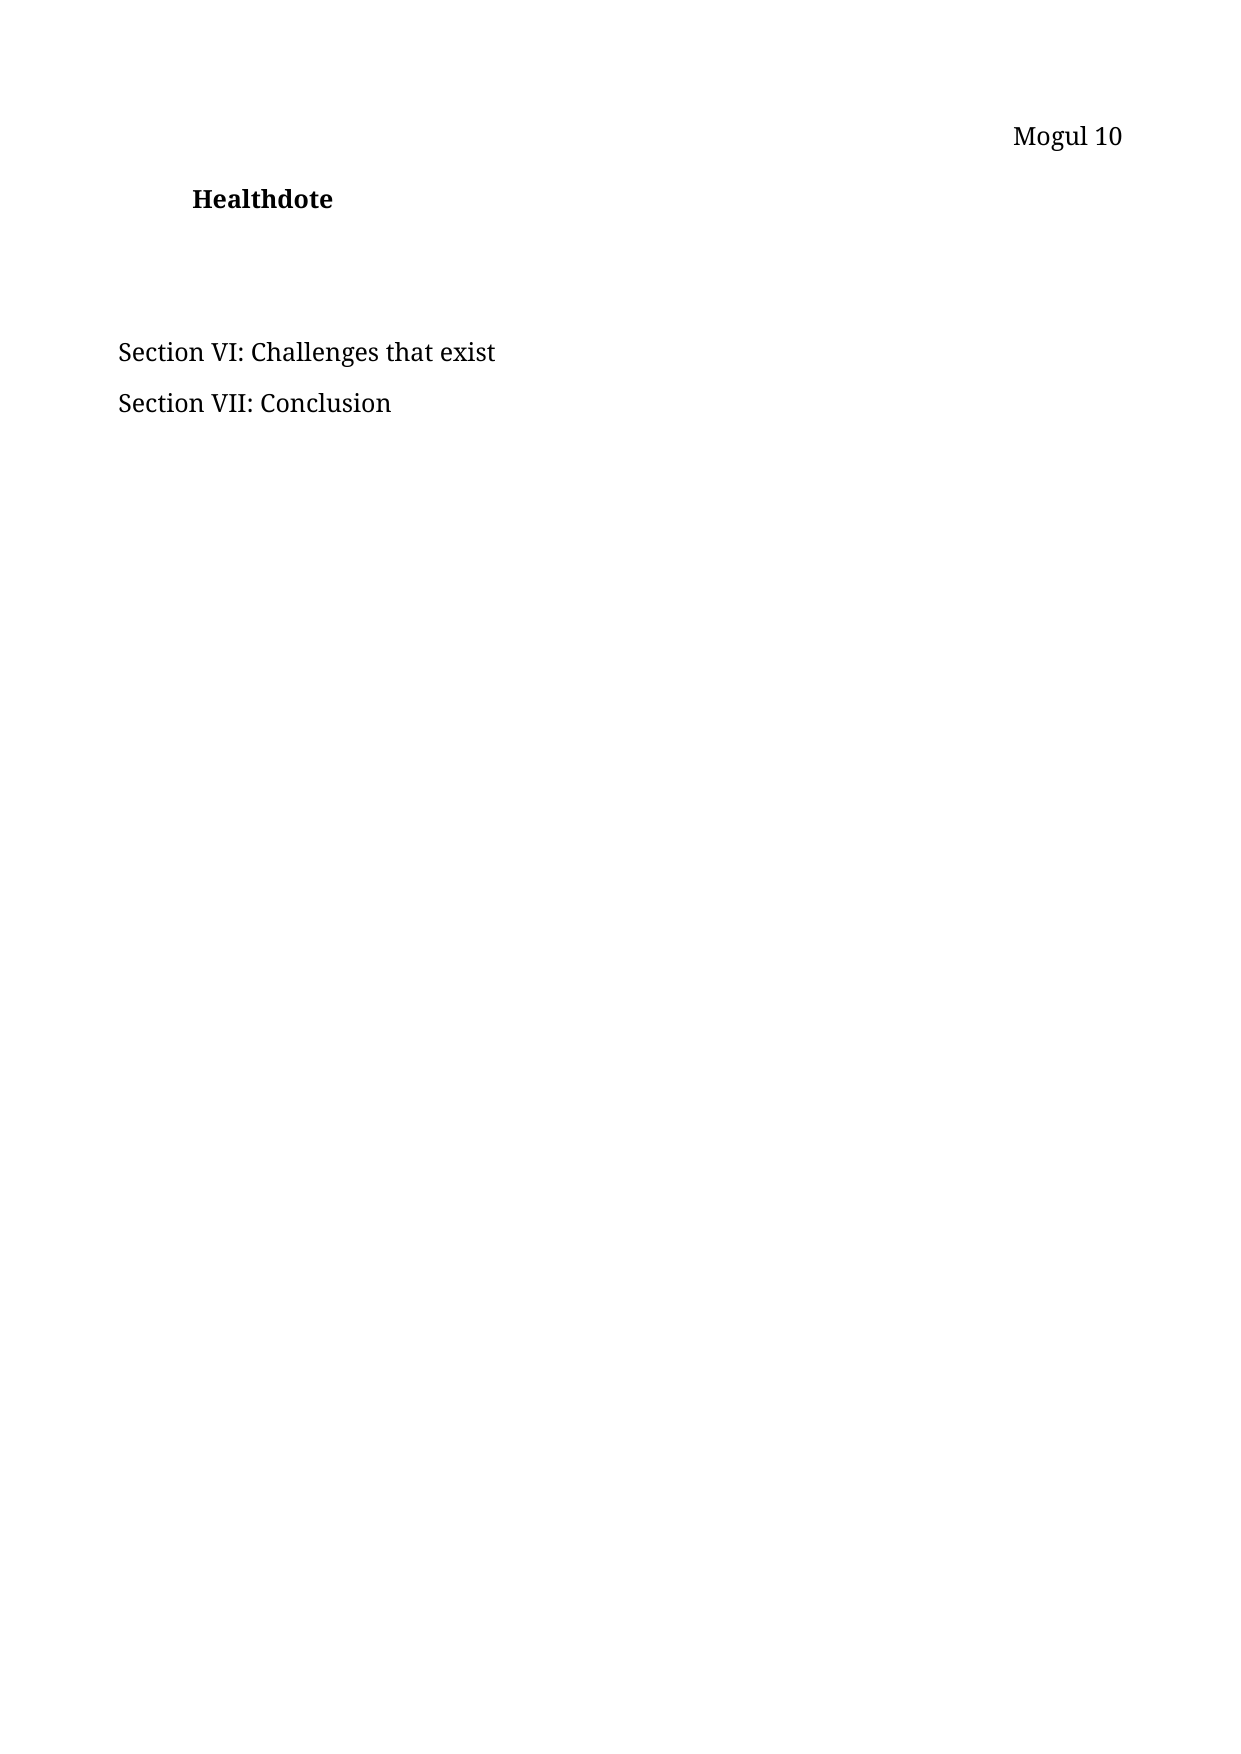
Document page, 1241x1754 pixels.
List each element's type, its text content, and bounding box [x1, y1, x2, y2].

text Section VI: Challenges that exist [118, 335, 1122, 369]
text Section VII: Conclusion [118, 386, 1122, 420]
text Healthdote [118, 182, 1122, 216]
